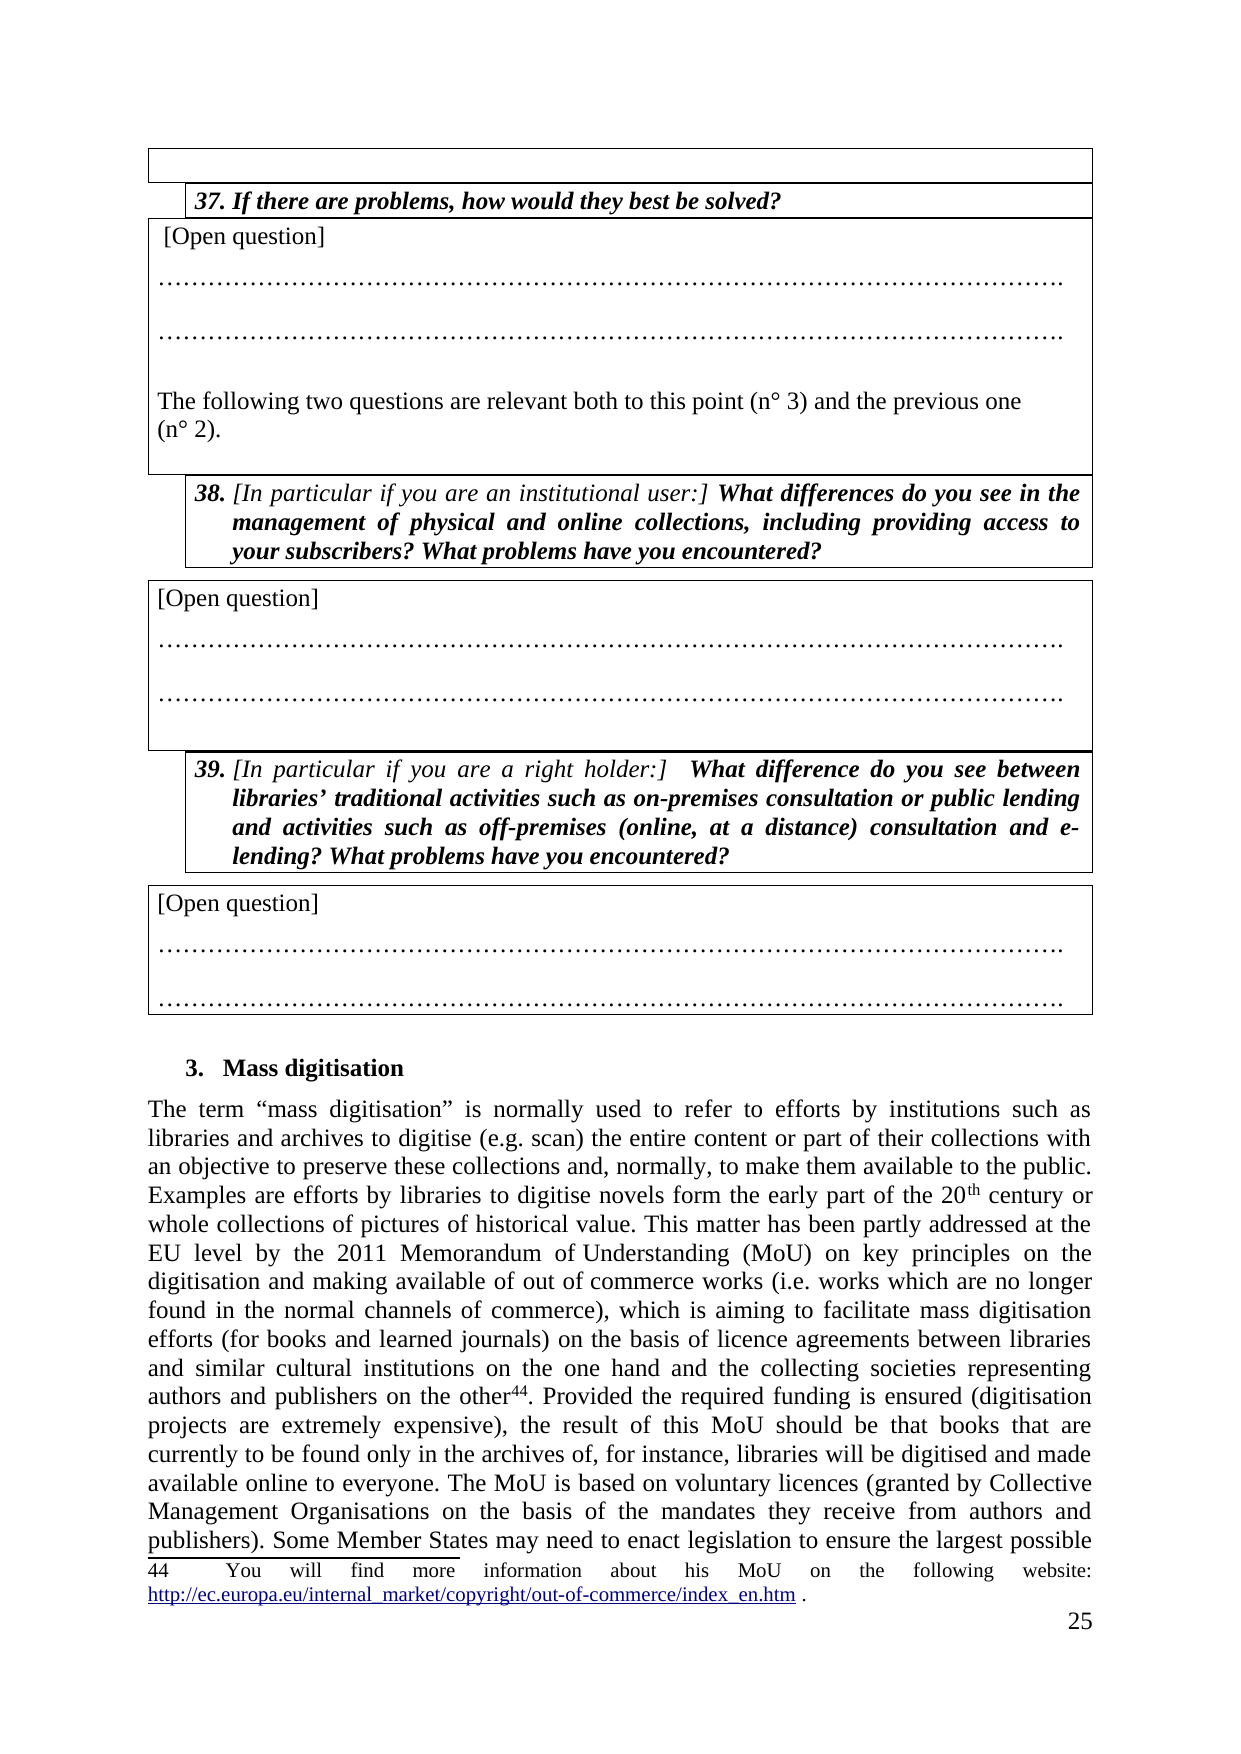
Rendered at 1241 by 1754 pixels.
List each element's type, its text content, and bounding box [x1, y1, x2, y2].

text [Open question] [149, 886, 1092, 917]
text [Open question] [149, 581, 1092, 612]
text You will find more information about his MoU on the following website: http://ec.europa.eu/internal_market/copyright/out-of-commerce/index_en.htm . [148, 1558, 1093, 1606]
text ………………………………………………………………………………………………. [149, 675, 1092, 707]
text ………………………………………………………………………………………………. [149, 926, 1092, 958]
list [In particular if you are an institutional user:] What differences do you see in the management of physical and online collections, including providing access to your subscribers? What problems have you encountered? [186, 476, 1092, 567]
text ………………………………………………………………………………………………. [149, 259, 1092, 291]
subtitle Mass digitisation [185, 1053, 1093, 1081]
list [In particular if you are a right holder:] What difference do you see between libraries’ traditional activities such as on-premises consultation or public lending and activities such as off-premises (online, at a distance) consultation and e-lending? What problems have you encountered? [186, 753, 1092, 872]
text ………………………………………………………………………………………………. [149, 980, 1092, 1014]
text ………………………………………………………………………………………………. [149, 313, 1092, 344]
text The term “mass digitisation” is normally used to refer to efforts by institutions such as libraries and archives to digitise (e.g. scan) the entire content or part of their collections with an objective to preserve these collections and, normally, to make them available to the public. Examples are efforts by libraries to digitise novels form the early part of the 20th century or whole collections of pictures of historical value. This matter has been partly addressed at the EU level by the 2011 Memorandum of Understanding (MoU) on key principles on the digitisation and making available of out of commerce works (i.e. works which are no longer found in the normal channels of commerce), which is aiming to facilitate mass digitisation efforts (for books and learned journals) on the basis of licence agreements between libraries and similar cultural institutions on the one hand and the collecting societies representing authors and publishers on the other. Provided the required funding is ensured (digitisation projects are extremely expensive), the result of this MoU should be that books that are currently to be found only in the archives of, for instance, libraries will be digitised and made available online to everyone. The MoU is based on voluntary licences (granted by Collective Management Organisations on the basis of the mandates they receive from authors and publishers). Some Member States may need to enact legislation to ensure the largest possible [148, 1094, 1093, 1554]
text [Open question] [149, 219, 1092, 249]
text ………………………………………………………………………………………………. [149, 621, 1092, 653]
text The following two questions are relevant both to this point (n° 3) and the previous one (n° 2). [149, 383, 1092, 443]
list If there are problems, how would they best be solved? [186, 184, 1092, 217]
